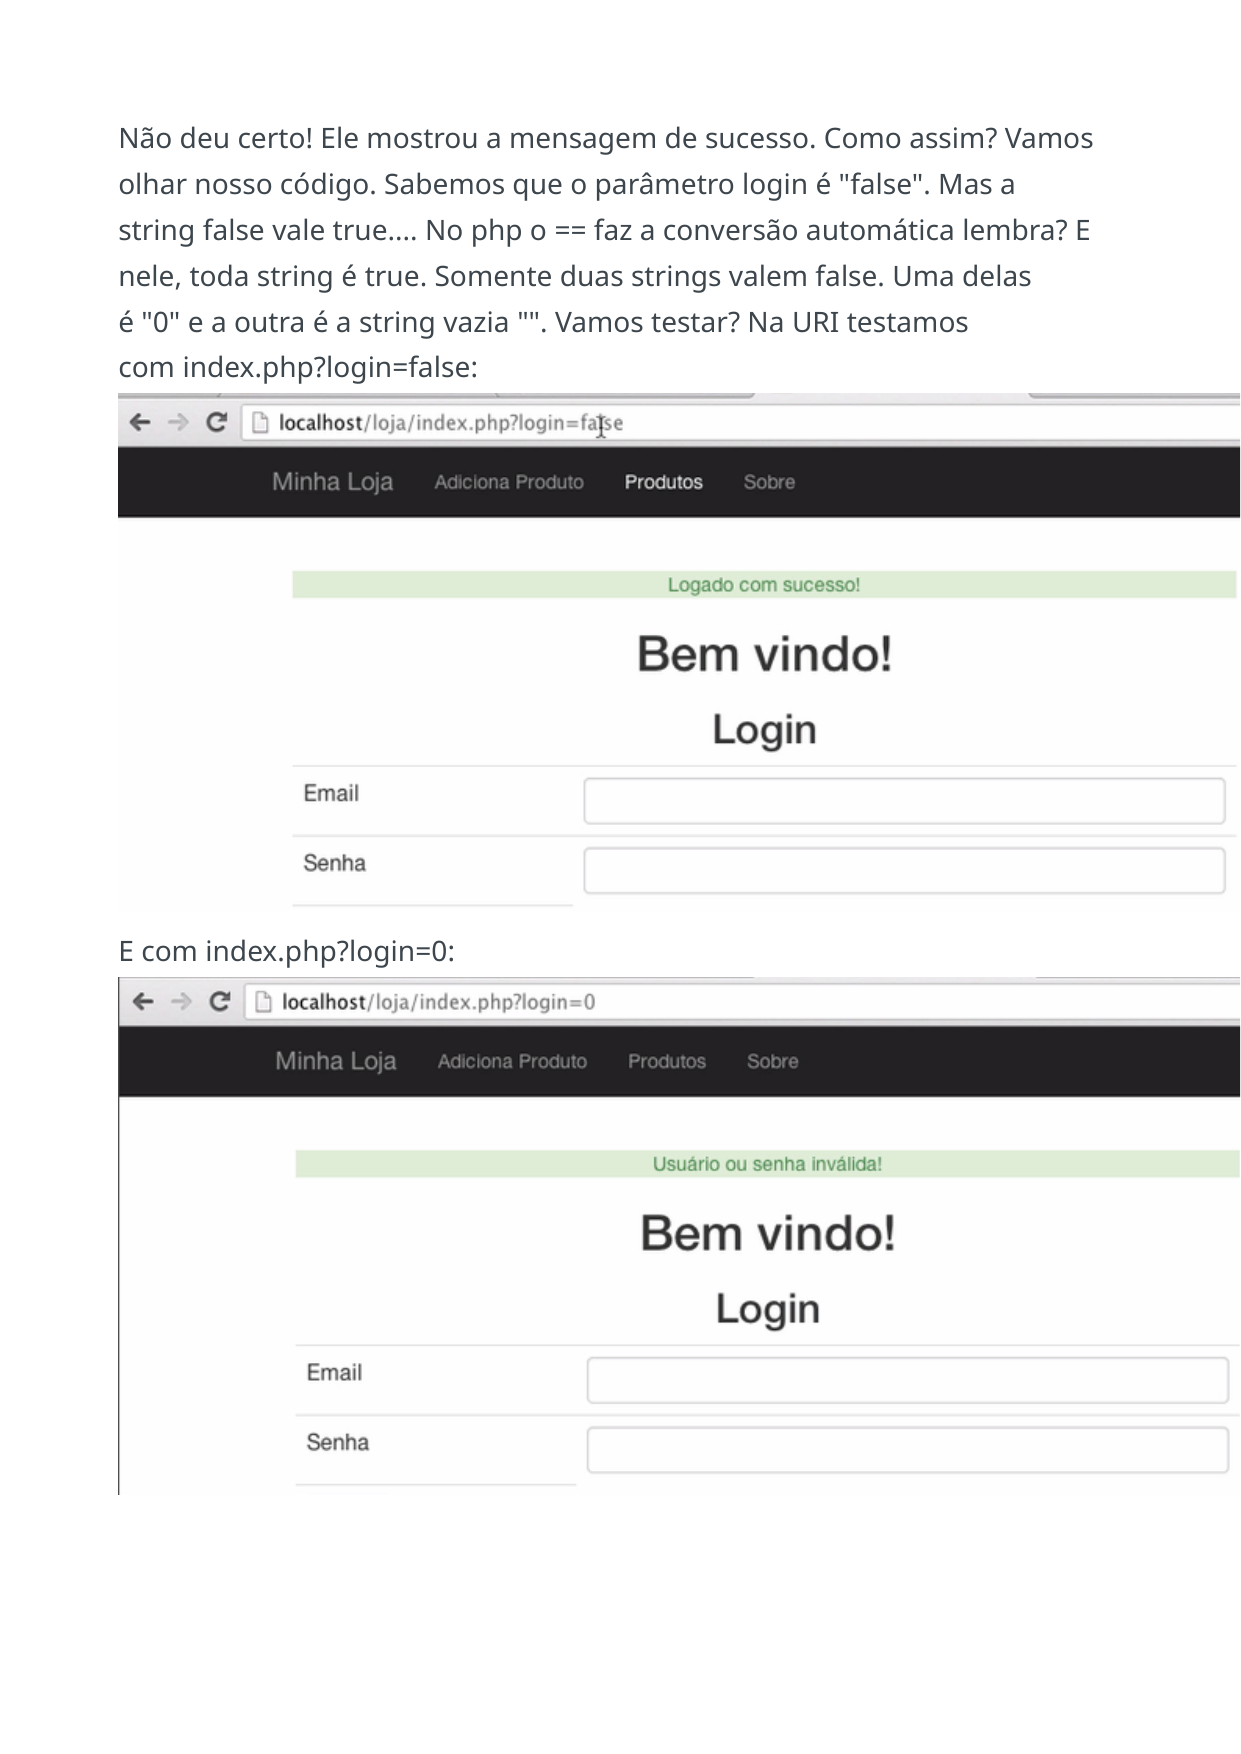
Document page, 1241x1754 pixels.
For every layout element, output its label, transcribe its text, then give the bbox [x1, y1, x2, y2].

picture [118, 977, 1241, 1495]
picture [118, 393, 1241, 911]
text E com index.php?login=0: [118, 931, 1122, 969]
text Não deu certo! Ele mostrou a mensagem de sucesso. Como assim? Vamos olhar nosso código. Sabemos que o parâmetro login é "false". Mas a string false vale true.... No php o == faz a conversão automática lembra? E nele, toda string é true. Somente duas strings valem false. Uma delas é "0" e a outra é a string vazia "". Vamos testar? Na URI testamos com index.php?login=false: [118, 118, 1122, 386]
